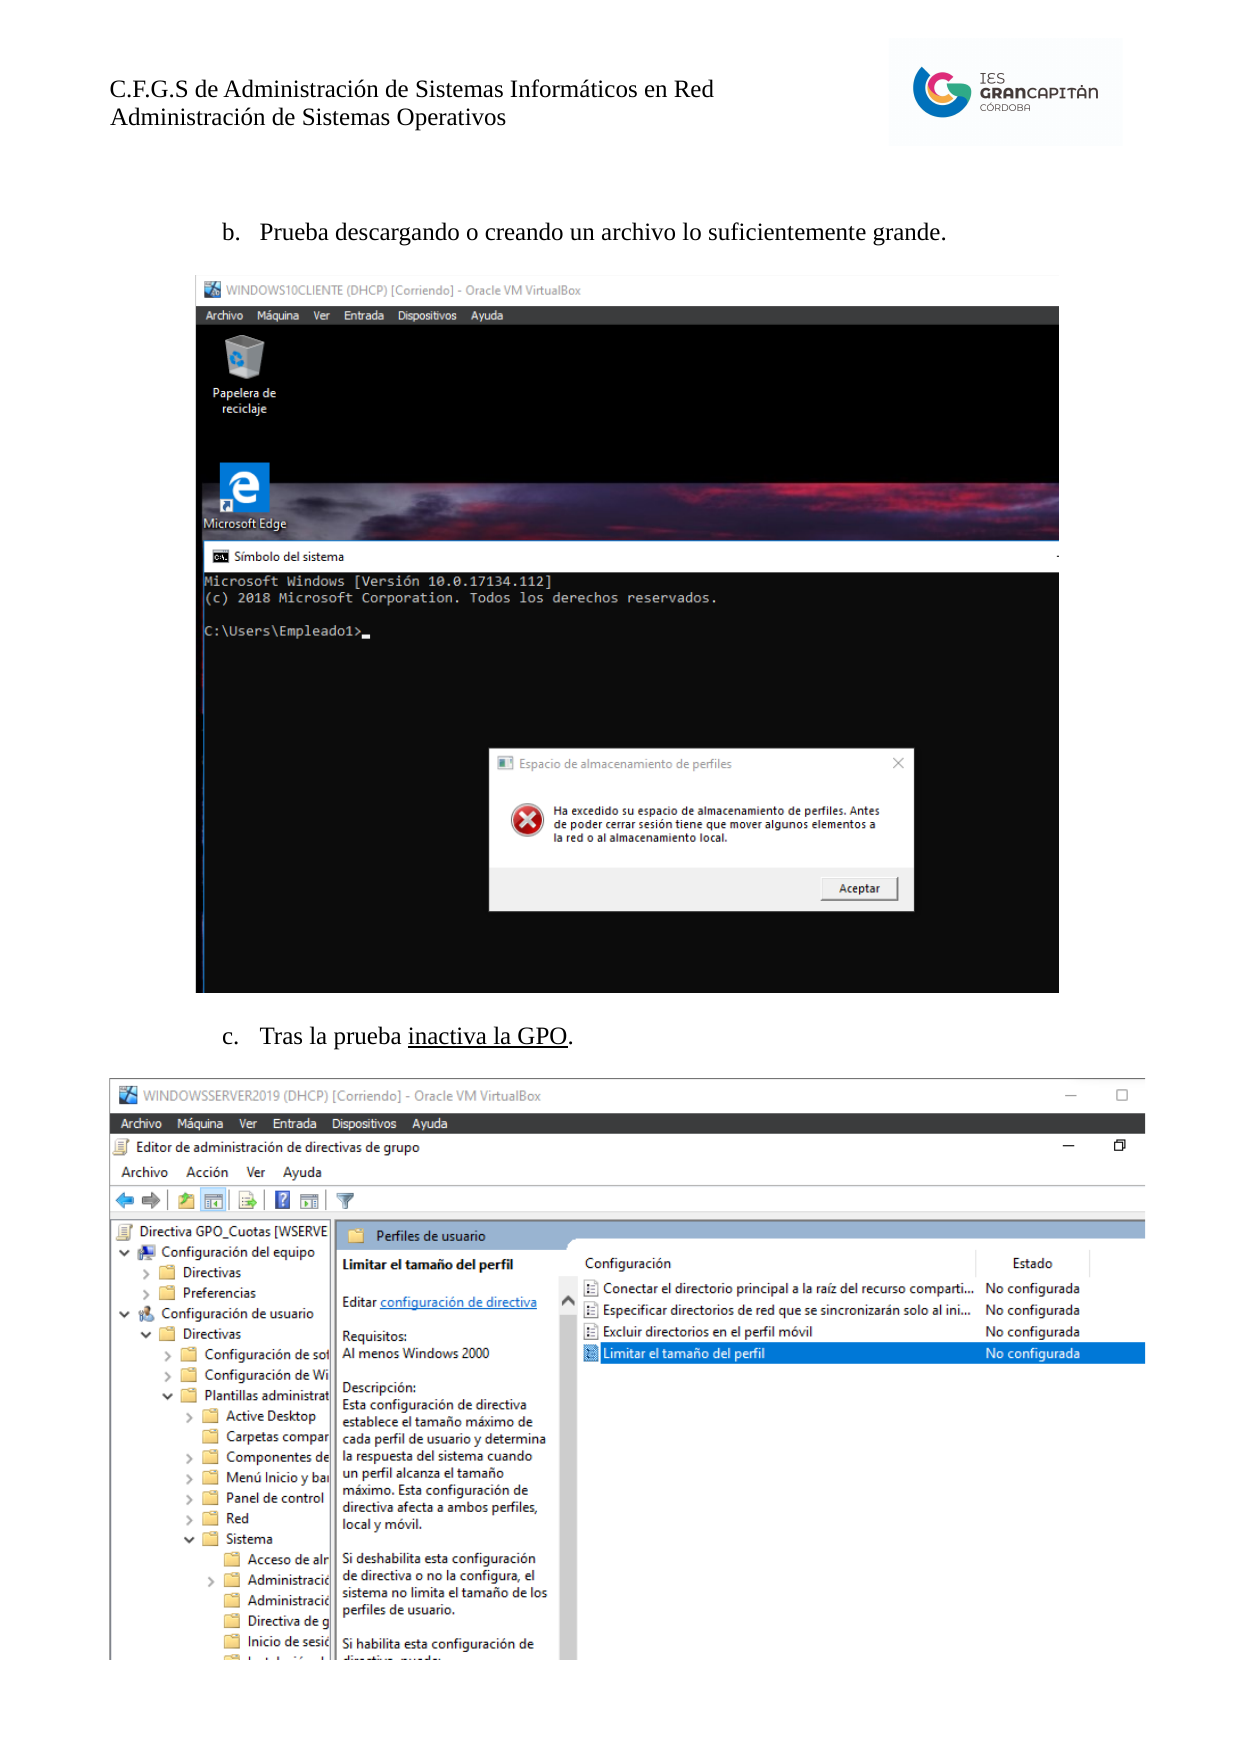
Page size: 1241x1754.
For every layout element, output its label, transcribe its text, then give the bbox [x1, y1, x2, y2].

list Prueba descargando o creando un archivo lo suficientemente grande. [222, 217, 1145, 246]
list Tras la prueba inactiva la GPO. [222, 1021, 1145, 1050]
